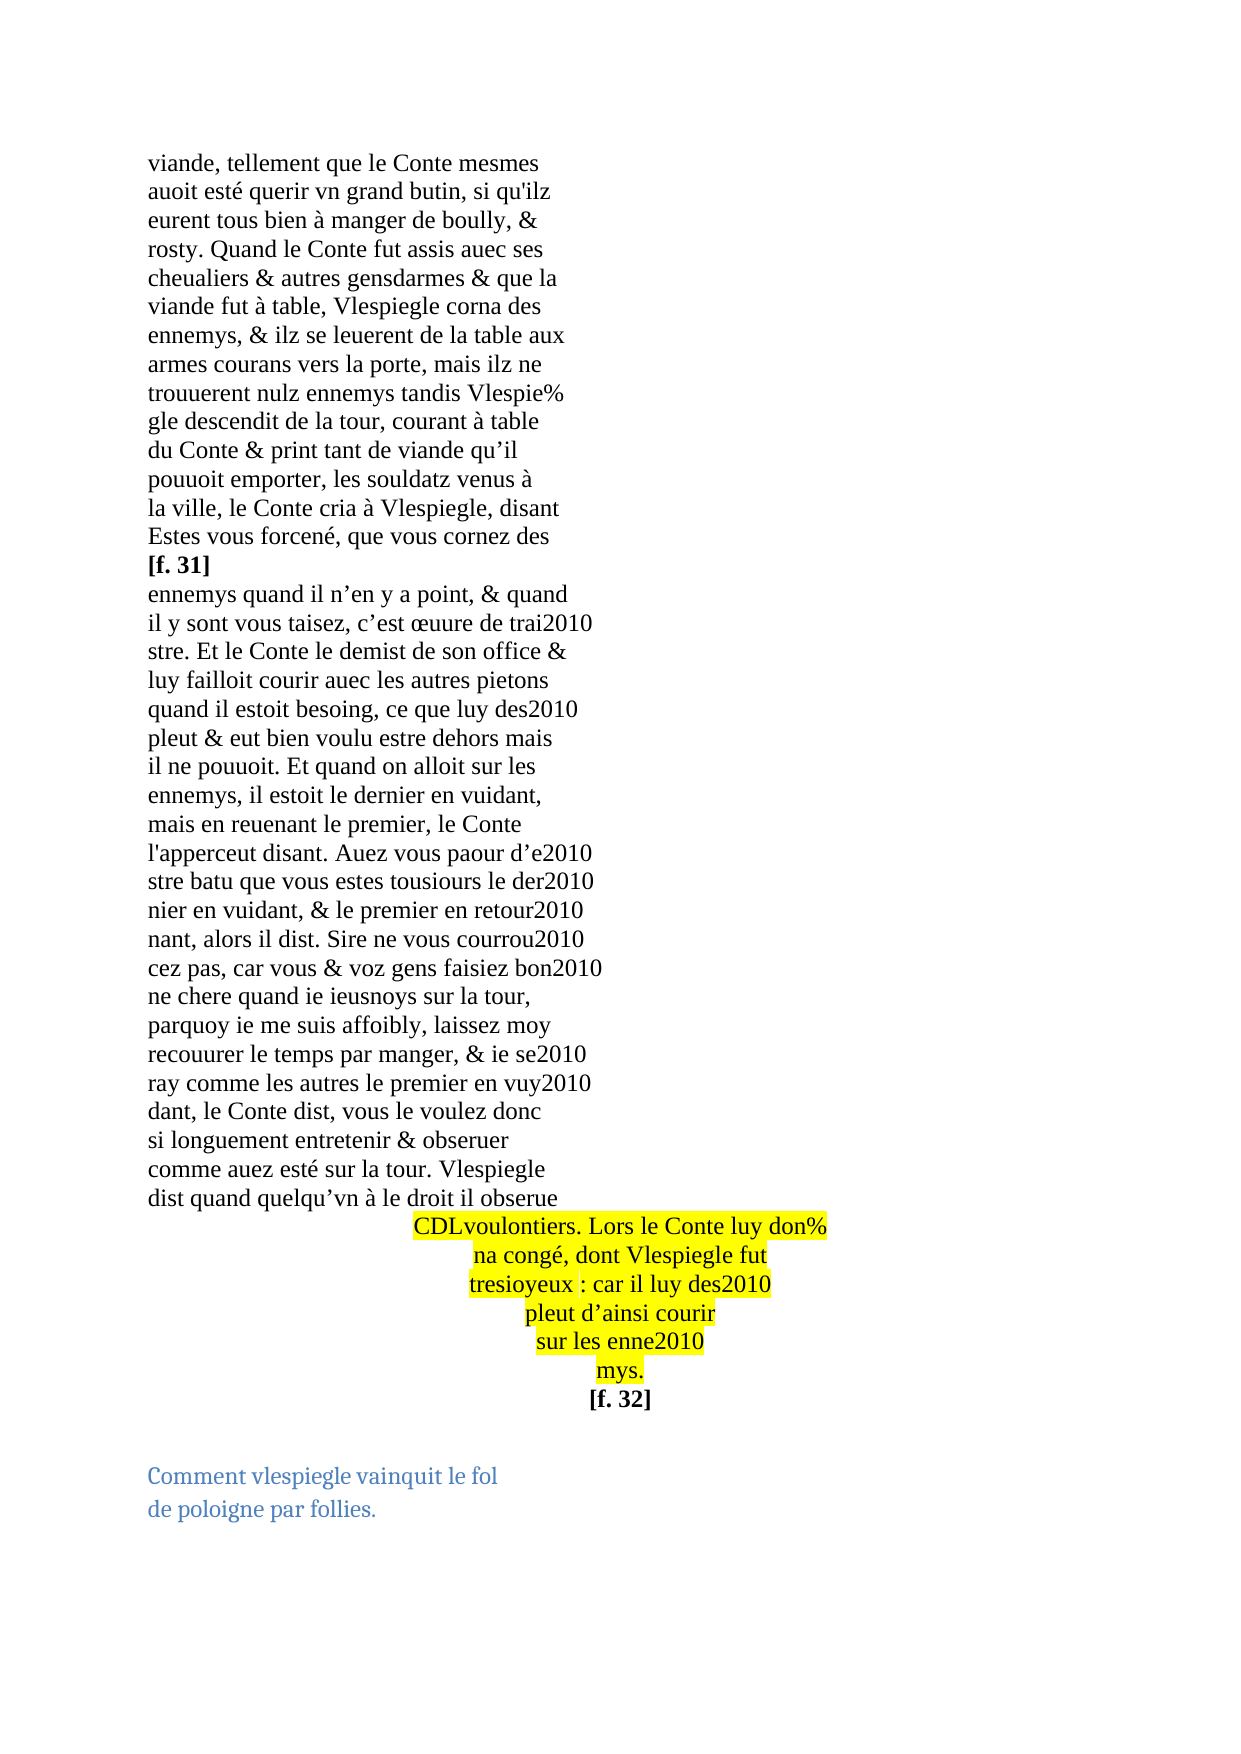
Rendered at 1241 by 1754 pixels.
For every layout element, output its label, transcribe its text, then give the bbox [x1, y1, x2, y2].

text viande, tellement que le Conte mesmes auoit esté querir vn grand butin, si qu'ilz eurent tous bien à manger de boully, & rosty. Quand le Conte fut assis auec ses cheualiers & autres gensdarmes & que la viande fut à table, Vlespiegle corna des ennemys, & ilz se leuerent de la table aux armes courans vers la porte, mais ilz ne trouuerent nulz ennemys tandis Vlespie% gle descendit de la tour, courant à table du Conte & print tant de viande qu’il pouuoit emporter, les souldatz venus à la ville, le Conte cria à Vlespiegle, disant Estes vous forcené, que vous cornez des [f. 31] [148, 148, 1093, 579]
text CDLvoulontiers. Lors le Conte luy don% na congé, dont Vlespiegle fut tresioyeux : car il luy des2010 [148, 1211, 1093, 1298]
text pleut d’ainsi courir sur les enne2010 [148, 1298, 1093, 1355]
subtitle Comment vlespiegle vainquit le fol de poloigne par follies. [148, 1462, 1093, 1524]
text ennemys quand il n’en y a point, & quand il y sont vous taisez, c’est œuure de trai2010 stre. Et le Conte le demist de son office & luy failloit courir auec les autres pietons quand il estoit besoing, ce que luy des2010 pleut & eut bien voulu estre dehors mais il ne pouuoit. Et quand on alloit sur les ennemys, il estoit le dernier en vuidant, mais en reuenant le premier, le Conte l'apperceut disant. Auez vous paour d’e2010 stre batu que vous estes tousiours le der2010 nier en vuidant, & le premier en retour2010 nant, alors il dist. Sire ne vous courrou2010 cez pas, car vous & voz gens faisiez bon2010 ne chere quand ie ieusnoys sur la tour, parquoy ie me suis affoibly, laissez moy recouurer le temps par manger, & ie se2010 ray comme les autres le premier en vuy2010 dant, le Conte dist, vous le voulez donc si longuement entretenir & obseruer comme auez esté sur la tour. Vlespiegle dist quand quelqu’vn à le droit il obserue [148, 579, 1093, 1211]
text mys. [f. 32] [148, 1355, 1093, 1441]
